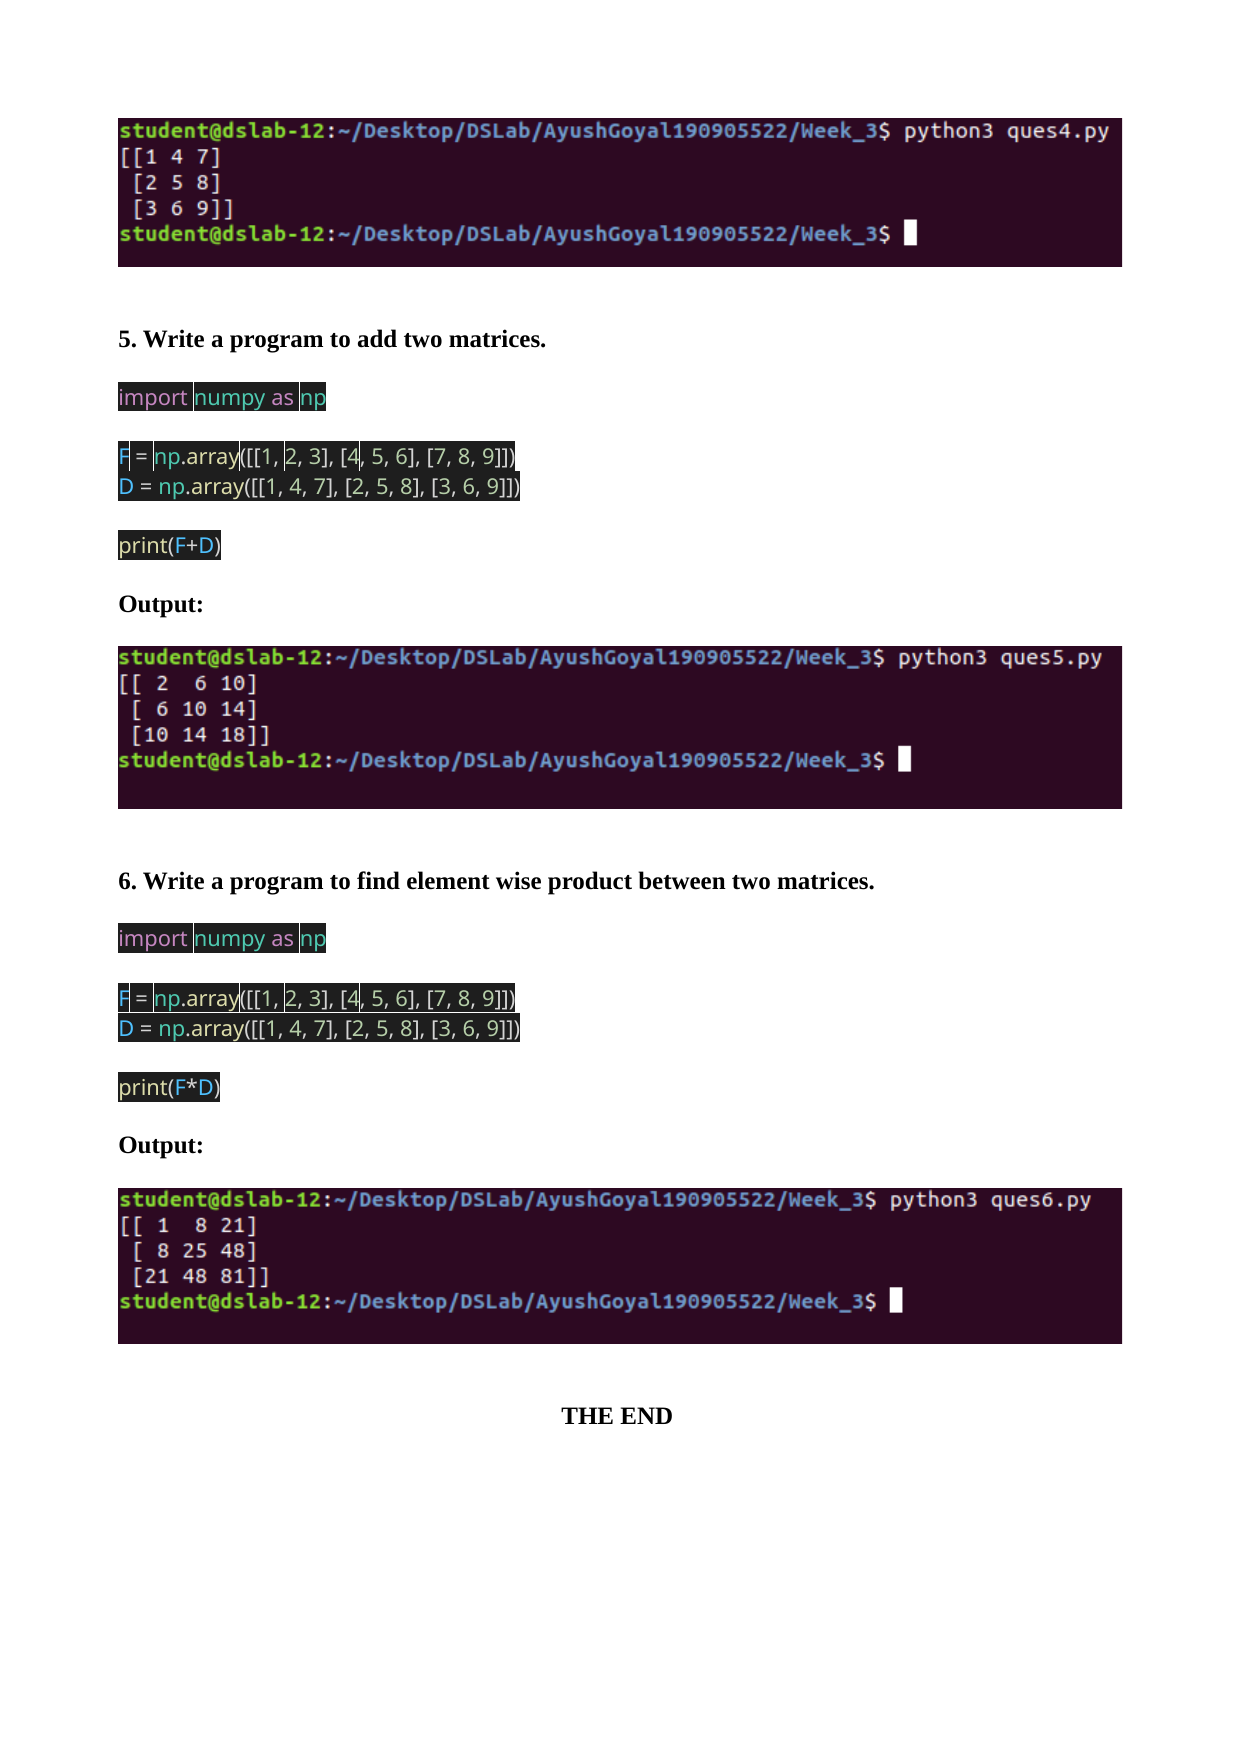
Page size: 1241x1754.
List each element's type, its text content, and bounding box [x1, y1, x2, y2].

text print(F*D) [118, 1072, 1122, 1102]
text D = np.array([[1, 4, 7], [2, 5, 8], [3, 6, 9]]) [118, 1012, 1122, 1042]
text F = np.array([[1, 2, 3], [4, 5, 6], [7, 8, 9]]) [118, 983, 1122, 1012]
text 5. Write a program to add two matrices. [118, 324, 1122, 353]
text D = np.array([[1, 4, 7], [2, 5, 8], [3, 6, 9]]) [118, 471, 1122, 501]
text 6. Write a program to find element wise product between two matrices. [118, 866, 1122, 894]
text print(F+D) [118, 530, 1122, 560]
text import numpy as np [118, 923, 1122, 953]
picture [118, 118, 1123, 267]
picture [118, 646, 1123, 809]
text F = np.array([[1, 2, 3], [4, 5, 6], [7, 8, 9]]) [118, 441, 1122, 471]
text import numpy as np [118, 382, 1122, 411]
text Output: [118, 1131, 1122, 1159]
picture [118, 1188, 1123, 1344]
text THE END [118, 1401, 1122, 1430]
text Output: [118, 589, 1122, 618]
